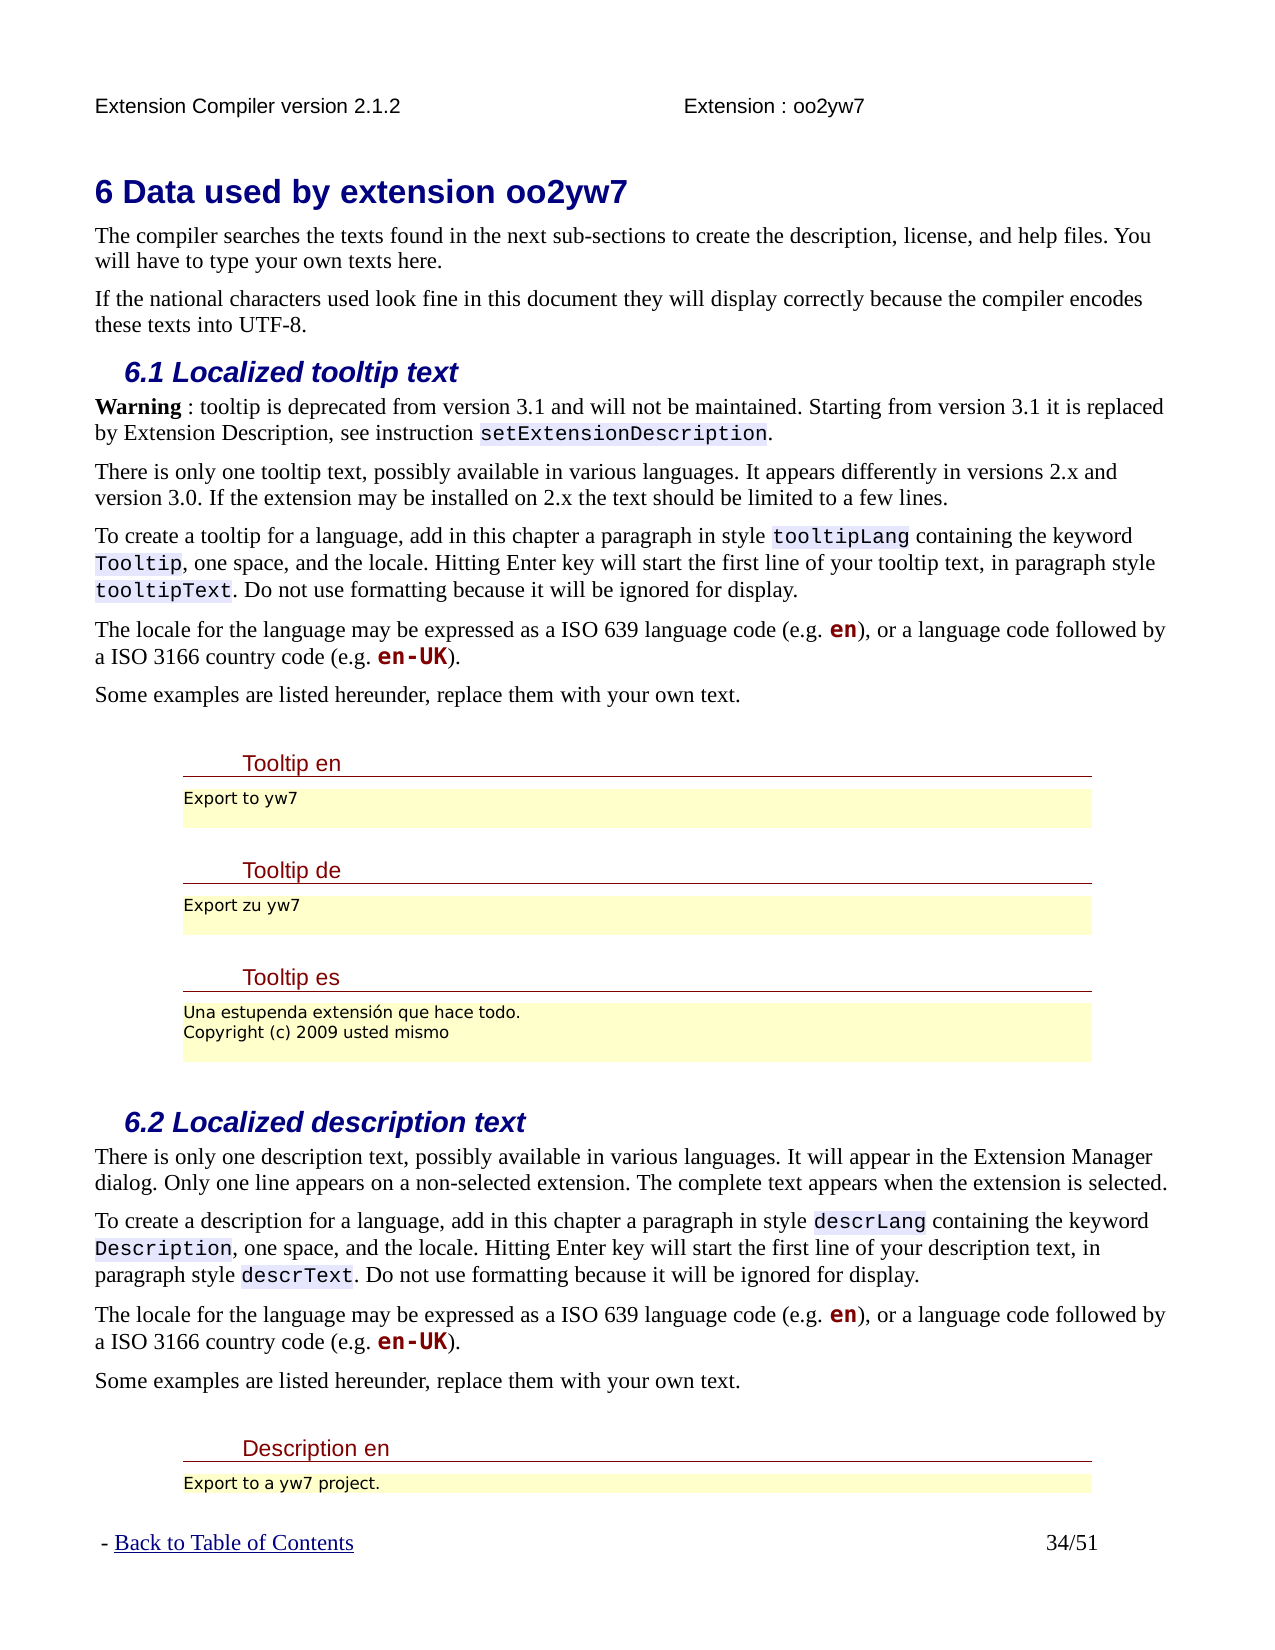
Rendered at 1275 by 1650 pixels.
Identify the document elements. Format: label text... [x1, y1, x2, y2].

text The locale for the language may be expressed as a ISO 639 language code (e.g. en), or a language code followed by a ISO 3166 country code (e.g. en-UK). [94, 1301, 1181, 1355]
subtitle Localized description text [124, 1106, 1181, 1138]
text Export to a yw7 project. [183, 1474, 1092, 1493]
subtitle Localized tooltip text [124, 356, 1181, 388]
text Warning : tooltip is deprecated from version 3.1 and will not be maintained. Starting from version 3.1 it is replaced by Extension Description, see instruction setExtensionDescription. [94, 394, 1181, 446]
text The locale for the language may be expressed as a ISO 639 language code (e.g. en), or a language code followed by a ISO 3166 country code (e.g. en-UK). [94, 616, 1181, 670]
text If the national characters used look fine in this document they will display correctly because the compiler encodes these texts into UTF-8. [94, 286, 1181, 337]
text Export to yw7 [183, 789, 1092, 808]
subtitle Data used by extension oo2yw7 [94, 172, 1181, 210]
text There is only one description text, possibly available in various languages. It will appear in the Extension Manager dialog. Only one line appears on a non-selected extension. The complete text appears when the extension is selected. [94, 1144, 1181, 1195]
text Tooltip de [183, 857, 1092, 883]
text Some examples are listed hereunder, replace them with your own text. [94, 682, 1181, 708]
text Description en [183, 1435, 1092, 1461]
text Tooltip es [183, 964, 1092, 991]
text There is only one tooltip text, possibly available in various languages. It appears differently in versions 2.x and version 3.0. If the extension may be installed on 2.x the text should be limited to a few lines. [94, 459, 1181, 510]
text To create a tooltip for a language, add in this chapter a paragraph in style tooltipLang containing the keyword Tooltip, one space, and the locale. Hitting Enter key will start the first line of your tooltip text, in paragraph style tooltipText. Do not use formatting because it will be ignored for display. [94, 522, 1181, 603]
text Copyright (c) 2009 usted mismo [183, 1023, 1092, 1042]
text Some examples are listed hereunder, replace them with your own text. [94, 1368, 1181, 1393]
text Una estupenda extensión que hace todo. [183, 1003, 1092, 1023]
text Export zu yw7 [183, 896, 1092, 916]
text Tooltip en [183, 750, 1092, 776]
text To create a description for a language, add in this chapter a paragraph in style descrLang containing the keyword Description, one space, and the locale. Hitting Enter key will start the first line of your description text, in paragraph style descrText. Do not use formatting because it will be ignored for display. [94, 1208, 1181, 1289]
text The compiler searches the texts found in the next sub-sections to create the description, license, and help files. You will have to type your own texts here. [94, 222, 1181, 273]
